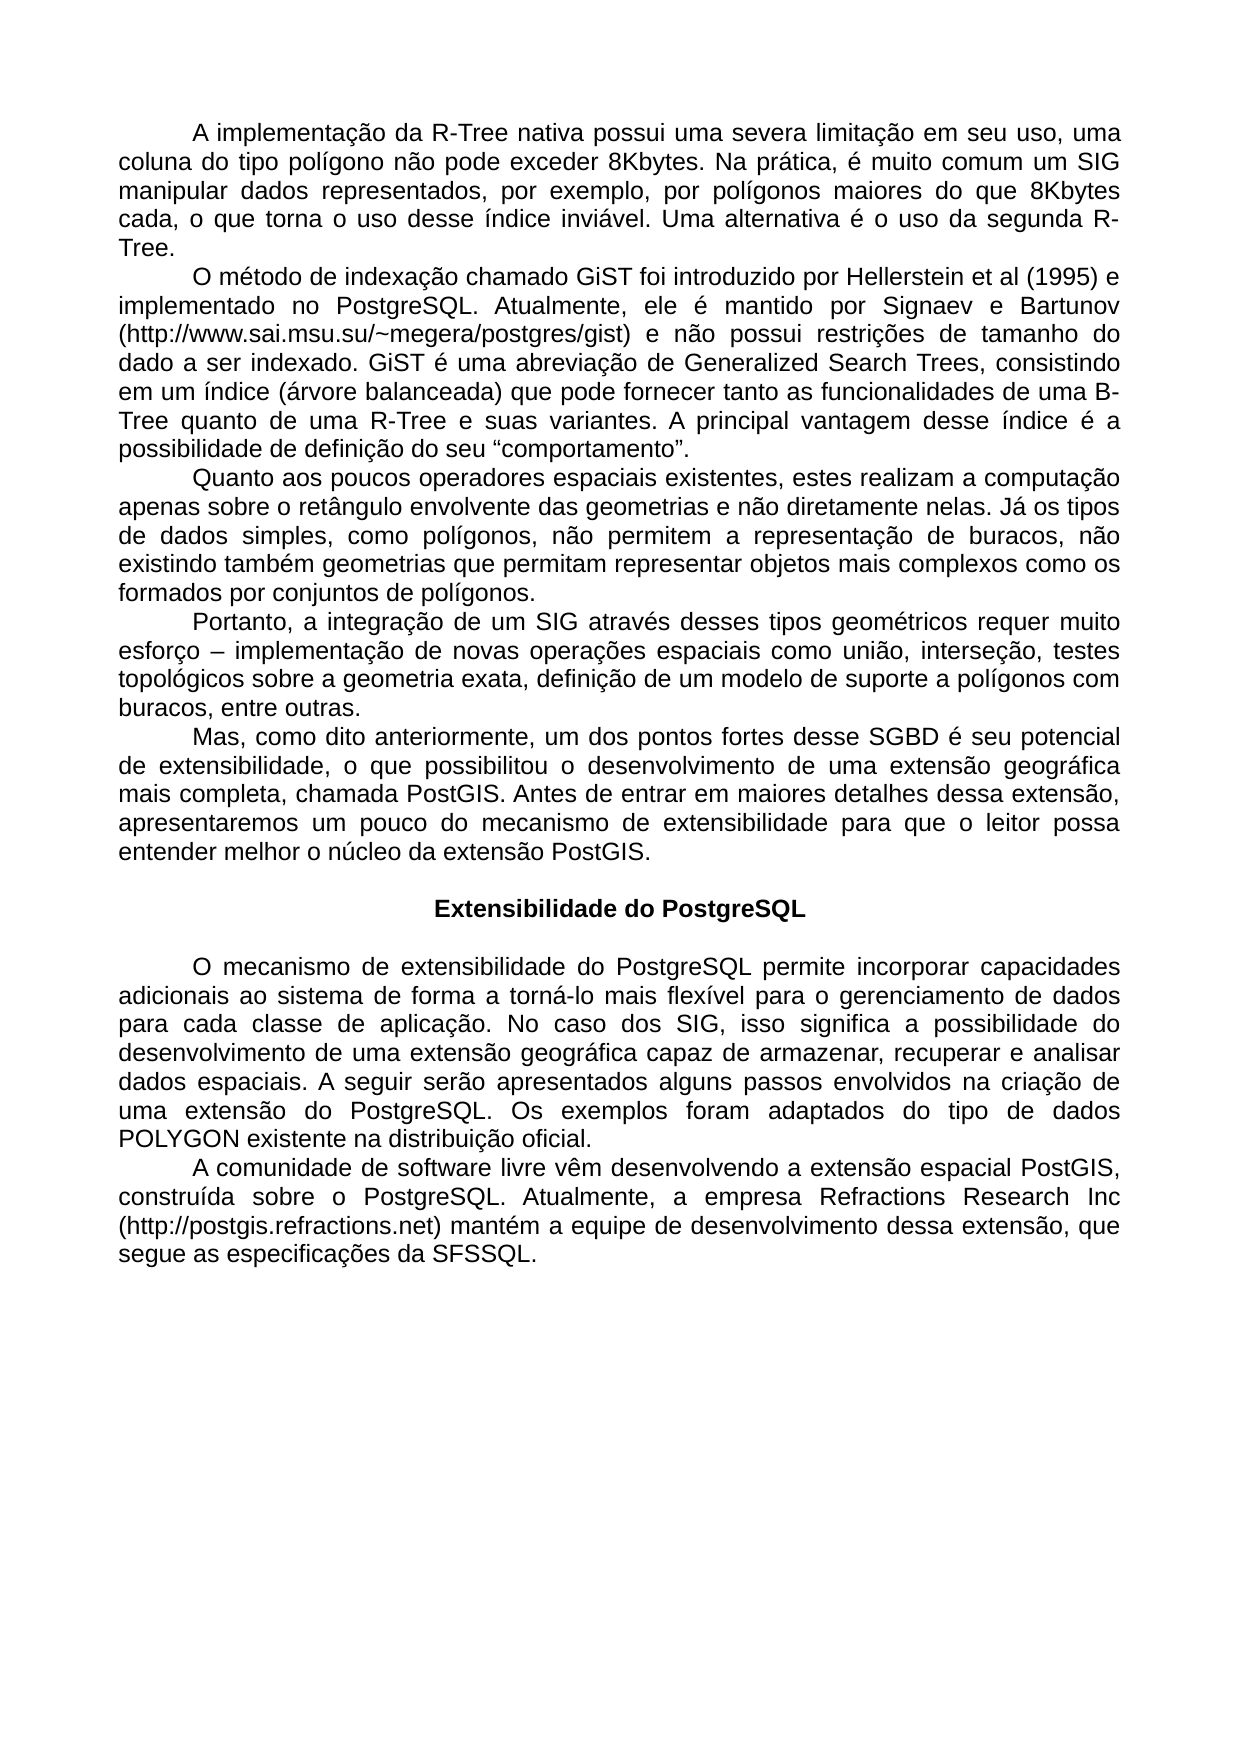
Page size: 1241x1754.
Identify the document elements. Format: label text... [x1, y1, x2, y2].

text Mas, como dito anteriormente, um dos pontos fortes desse SGBD é seu potencial de extensibilidade, o que possibilitou o desenvolvimento de uma extensão geográfica mais completa, chamada PostGIS. Antes de entrar em maiores detalhes dessa extensão, apresentaremos um pouco do mecanismo de extensibilidade para que o leitor possa entender melhor o núcleo da extensão PostGIS. [118, 722, 1122, 866]
text Extensibilidade do PostgreSQL [118, 894, 1122, 923]
text A implementação da R-Tree nativa possui uma severa limitação em seu uso, uma coluna do tipo polígono não pode exceder 8Kbytes. Na prática, é muito comum um SIG manipular dados representados, por exemplo, por polígonos maiores do que 8Kbytes cada, o que torna o uso desse índice inviável. Uma alternativa é o uso da segunda R-Tree. [118, 118, 1122, 262]
text Quanto aos poucos operadores espaciais existentes, estes realizam a computação apenas sobre o retângulo envolvente das geometrias e não diretamente nelas. Já os tipos de dados simples, como polígonos, não permitem a representação de buracos, não existindo também geometrias que permitam representar objetos mais complexos como os formados por conjuntos de polígonos. [118, 463, 1122, 607]
text Portanto, a integração de um SIG através desses tipos geométricos requer muito esforço – implementação de novas operações espaciais como união, interseção, testes topológicos sobre a geometria exata, definição de um modelo de suporte a polígonos com buracos, entre outras. [118, 607, 1122, 722]
text O mecanismo de extensibilidade do PostgreSQL permite incorporar capacidades adicionais ao sistema de forma a torná-lo mais flexível para o gerenciamento de dados para cada classe de aplicação. No caso dos SIG, isso significa a possibilidade do desenvolvimento de uma extensão geográfica capaz de armazenar, recuperar e analisar dados espaciais. A seguir serão apresentados alguns passos envolvidos na criação de uma extensão do PostgreSQL. Os exemplos foram adaptados do tipo de dados POLYGON existente na distribuição oficial. [118, 952, 1122, 1153]
text A comunidade de software livre vêm desenvolvendo a extensão espacial PostGIS, construída sobre o PostgreSQL. Atualmente, a empresa Refractions Research Inc (http://postgis.refractions.net) mantém a equipe de desenvolvimento dessa extensão, que segue as especificações da SFSSQL. [118, 1153, 1122, 1268]
text O método de indexação chamado GiST foi introduzido por Hellerstein et al (1995) e implementado no PostgreSQL. Atualmente, ele é mantido por Signaev e Bartunov (http://www.sai.msu.su/~megera/postgres/gist) e não possui restrições de tamanho do dado a ser indexado. GiST é uma abreviação de Generalized Search Trees, consistindo em um índice (árvore balanceada) que pode fornecer tanto as funcionalidades de uma B-Tree quanto de uma R-Tree e suas variantes. A principal vantagem desse índice é a possibilidade de definição do seu “comportamento”. [118, 262, 1122, 463]
